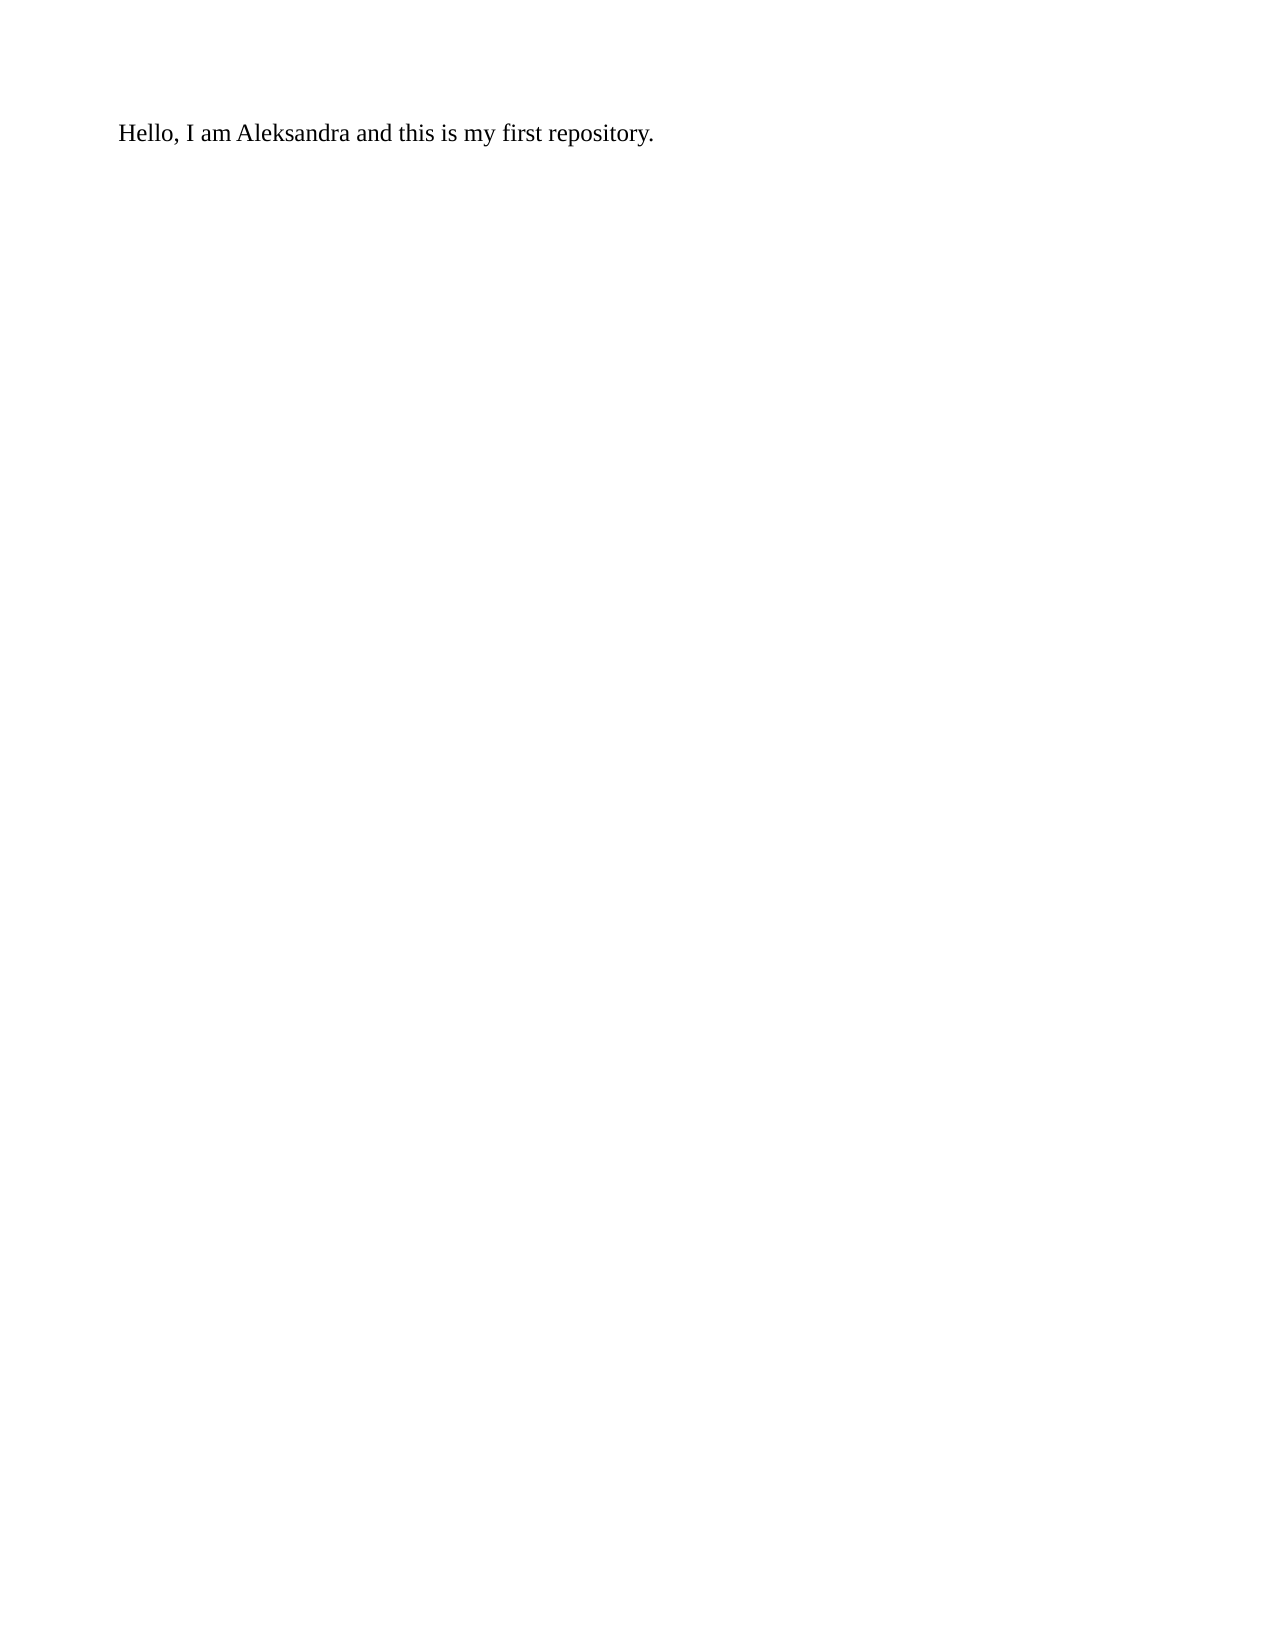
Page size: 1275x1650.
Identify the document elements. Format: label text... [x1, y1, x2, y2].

text Hello, I am Aleksandra and this is my first repository. [118, 118, 1157, 147]
